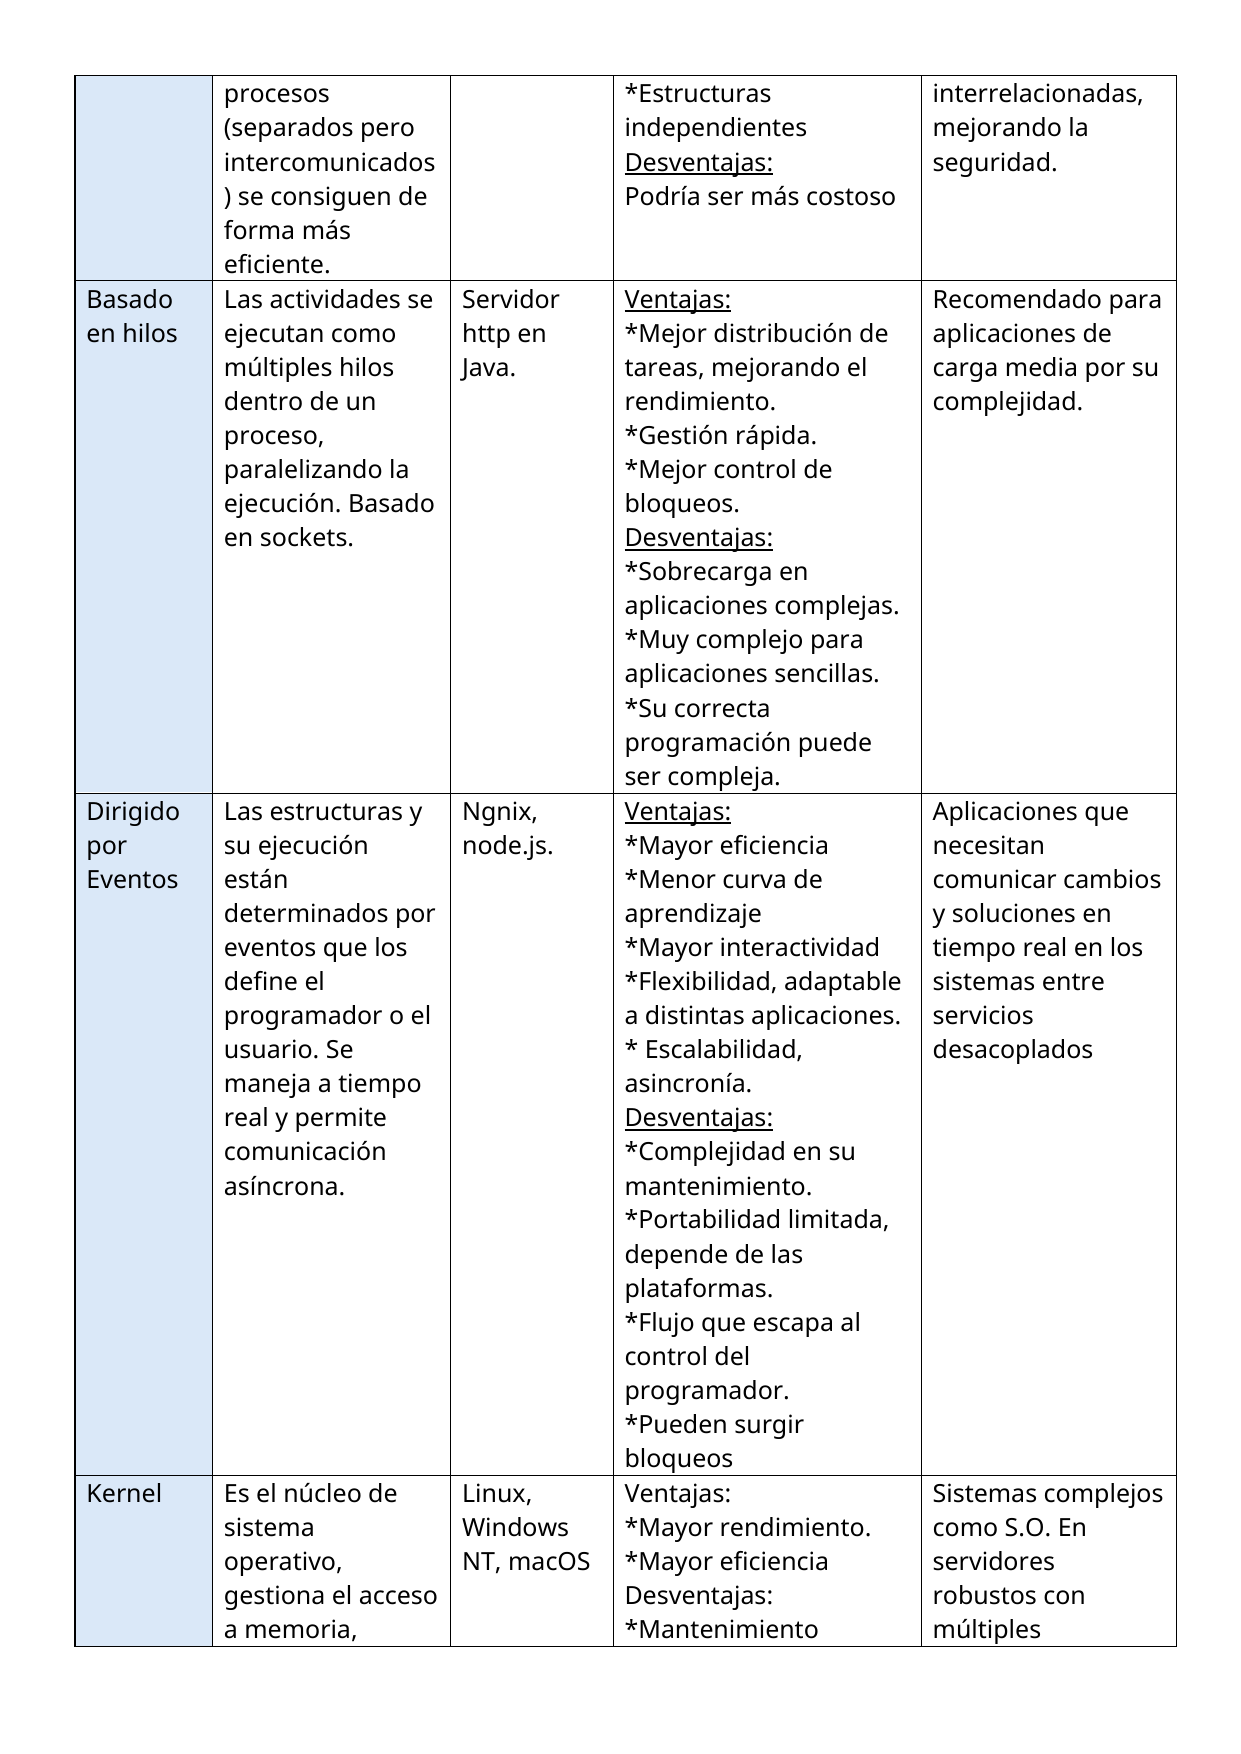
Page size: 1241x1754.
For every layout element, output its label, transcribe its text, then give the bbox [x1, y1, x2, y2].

table_cell [451, 76, 613, 280]
table_cell procesos (separados pero intercomunicados) se consiguen de forma más eficiente. [213, 76, 450, 280]
table_cell Ventajas: *Mayor rendimiento. *Mayor eficiencia Desventajas: *Mantenimiento [614, 1476, 921, 1646]
table_cell Dirigido por Eventos [76, 794, 212, 1475]
table_cell interrelacionadas, mejorando la seguridad. [922, 76, 1176, 280]
table_cell Sistemas complejos como S.O. En servidores robustos con múltiples [922, 1476, 1176, 1646]
table_cell [76, 76, 212, 280]
table_cell Las actividades se ejecutan como múltiples hilos dentro de un proceso, paralelizando la ejecución. Basado en sockets. [213, 281, 450, 792]
table_cell Recomendado para aplicaciones de carga media por su complejidad. [922, 281, 1176, 792]
table_cell Aplicaciones que necesitan comunicar cambios y soluciones en tiempo real en los sistemas entre servicios desacoplados [922, 794, 1176, 1475]
table_cell Ngnix, node.js. [451, 794, 613, 1475]
table_cell Basado en hilos [76, 281, 212, 792]
table_cell Ventajas: *Mejor distribución de tareas, mejorando el rendimiento. *Gestión rápida. *Mejor control de bloqueos. Desventajas: *Sobrecarga en aplicaciones complejas. *Muy complejo para aplicaciones sencillas. *Su correcta programación puede ser compleja. [614, 281, 921, 792]
table_cell Ventajas: *Mayor eficiencia *Menor curva de aprendizaje *Mayor interactividad *Flexibilidad, adaptable a distintas aplicaciones. * Escalabilidad, asincronía. Desventajas: *Complejidad en su mantenimiento. *Portabilidad limitada, depende de las plataformas. *Flujo que escapa al control del programador. *Pueden surgir bloqueos [614, 794, 921, 1475]
table_cell Linux, Windows NT, macOS [451, 1476, 613, 1646]
table_cell *Estructuras independientes Desventajas: Podría ser más costoso [614, 76, 921, 280]
table_cell Es el núcleo de sistema operativo, gestiona el acceso a memoria, [213, 1476, 450, 1646]
table_cell Kernel [76, 1476, 212, 1646]
table_cell Las estructuras y su ejecución están determinados por eventos que los define el programador o el usuario. Se maneja a tiempo real y permite comunicación asíncrona. [213, 794, 450, 1475]
table_cell Servidor http en Java. [451, 281, 613, 792]
